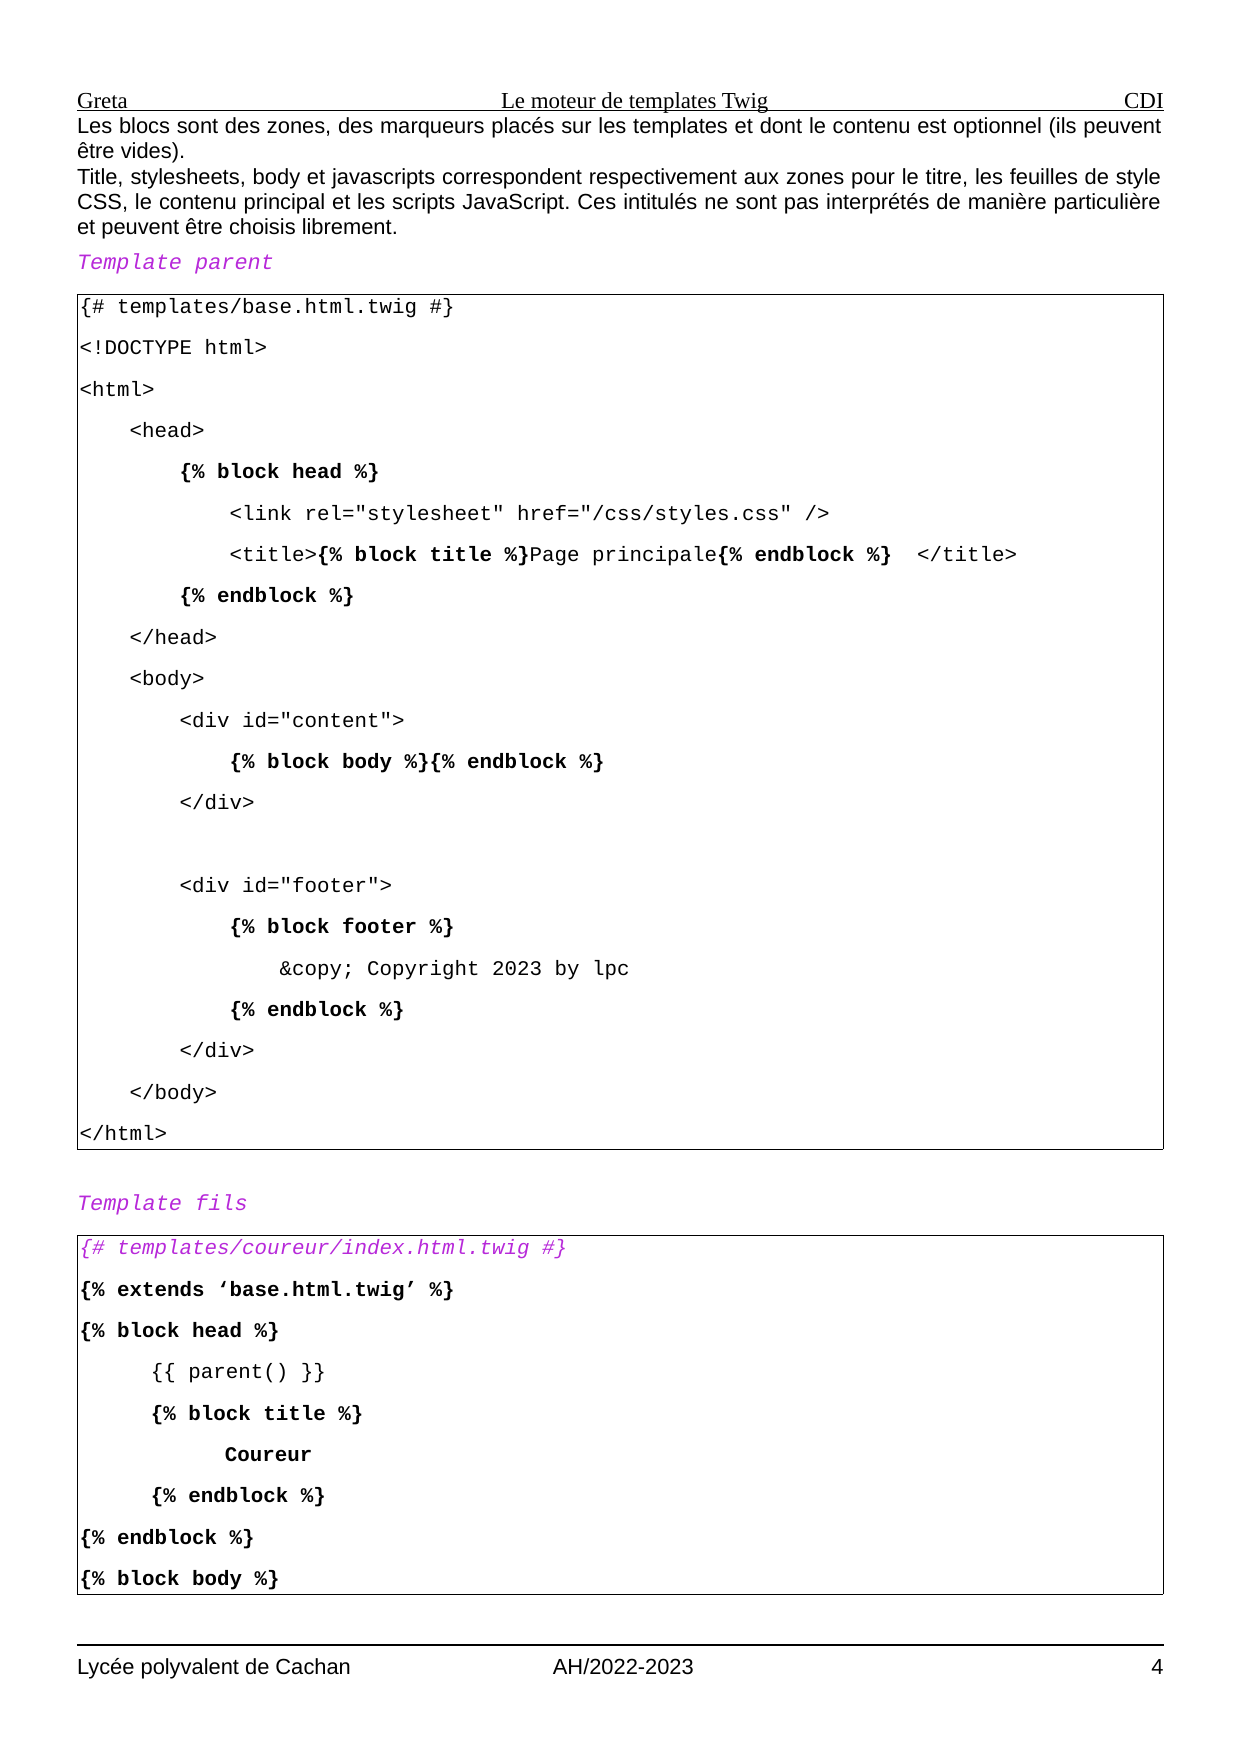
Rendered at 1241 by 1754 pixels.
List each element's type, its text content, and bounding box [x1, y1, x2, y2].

text </body> [78, 1079, 1163, 1105]
text Les blocs sont des zones, des marqueurs placés sur les templates et dont le contenu est optionnel (ils peuvent être vides). [77, 113, 1163, 163]
text {% extends ‘base.html.twig’ %} [78, 1276, 1163, 1302]
text <div id="content"> [78, 707, 1163, 733]
text {% block footer %} [78, 914, 1163, 940]
text Template parent [77, 251, 1163, 276]
text {% endblock %} [78, 1524, 1163, 1551]
text {% block body %}{% endblock %} [78, 748, 1163, 774]
text </head> [78, 624, 1163, 651]
text {% block body %} [78, 1566, 1163, 1594]
text <title>{% block title %}Page principale{% endblock %} </title> [78, 542, 1163, 568]
text Coureur [78, 1442, 1163, 1468]
text </html> [78, 1121, 1163, 1149]
text {% endblock %} [78, 996, 1163, 1023]
text {% block title %} [78, 1400, 1163, 1426]
text &copy; Copyright 2023 by lpc [78, 955, 1163, 981]
text {% block head %} [78, 1317, 1163, 1344]
text {# templates/base.html.twig #} [78, 295, 1163, 320]
text {{ parent() }} [78, 1359, 1163, 1385]
text Title, stylesheets, body et javascripts correspondent respectivement aux zones pour le titre, les feuilles de style CSS, le contenu principal et les scripts JavaScript. Ces intitulés ne sont pas interprétés de manière particulière et peuvent être choisis librement. [77, 163, 1163, 239]
text {% endblock %} [78, 1483, 1163, 1509]
text {% block head %} [78, 459, 1163, 485]
text {% endblock %} [78, 583, 1163, 609]
text {# templates/coureur/index.html.twig #} [78, 1236, 1163, 1261]
text <!DOCTYPE html> [78, 335, 1163, 361]
text </div> [78, 1038, 1163, 1064]
text <body> [78, 666, 1163, 692]
text <div id="footer"> [78, 872, 1163, 899]
text <head> [78, 417, 1163, 444]
text <html> [78, 376, 1163, 402]
text </div> [78, 790, 1163, 816]
text Template fils [77, 1192, 1163, 1217]
text <link rel="stylesheet" href="/css/styles.css" /> [78, 500, 1163, 526]
